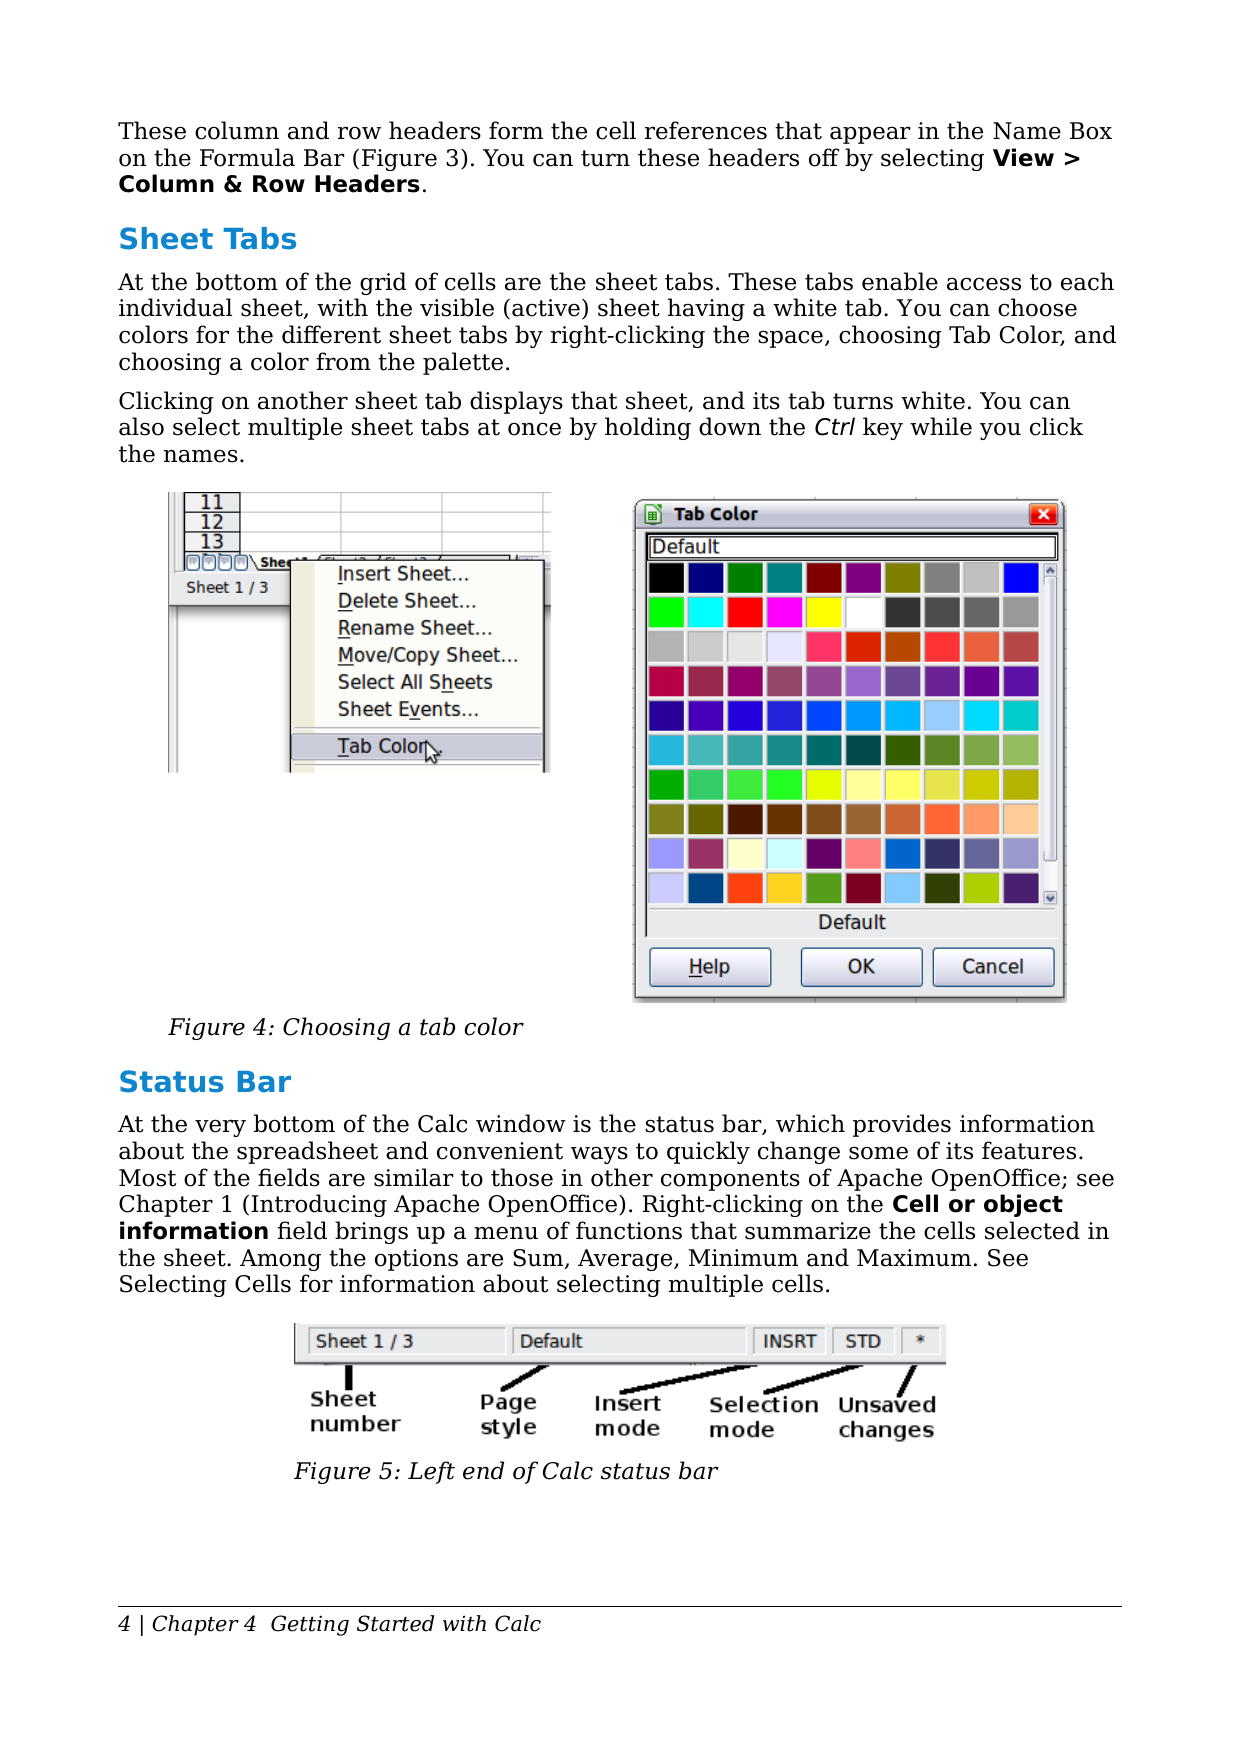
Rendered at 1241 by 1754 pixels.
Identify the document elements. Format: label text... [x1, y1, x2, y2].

text At the very bottom of the Calc window is the status bar, which provides information about the spreadsheet and convenient ways to quickly change some of its features. Most of the fields are similar to those in other components of Apache OpenOffice; see Chapter 1 (Introducing Apache OpenOffice). Right-clicking on the Cell or object information field brings up a menu of functions that summarize the cells selected in the sheet. Among the options are Sum, Average, Minimum and Maximum. See Selecting Cells for information about selecting multiple cells. [118, 1112, 1122, 1298]
subtitle Sheet Tabs [118, 222, 1122, 256]
picture [294, 1323, 947, 1452]
text Figure 4: Choosing a tab color [168, 1014, 1072, 1041]
subtitle Status Bar [118, 1065, 1122, 1099]
text Clicking on another sheet tab displays that sheet, and its tab turns white. You can also select multiple sheet tabs at once by holding down the Ctrl key while you click the names. [118, 388, 1122, 468]
picture [168, 492, 1072, 1008]
text These column and row headers form the cell references that appear in the Name Box on the Formula Bar (Figure 3). You can turn these headers off by selecting View > Column & Row Headers. [118, 118, 1122, 198]
text Figure 5: Left end of Calc status bar [294, 1458, 946, 1485]
text At the bottom of the grid of cells are the sheet tabs. These tabs enable access to each individual sheet, with the visible (active) sheet having a white tab. You can choose colors for the different sheet tabs by right-clicking the space, choosing Tab Color, and choosing a color from the palette. [118, 269, 1122, 375]
